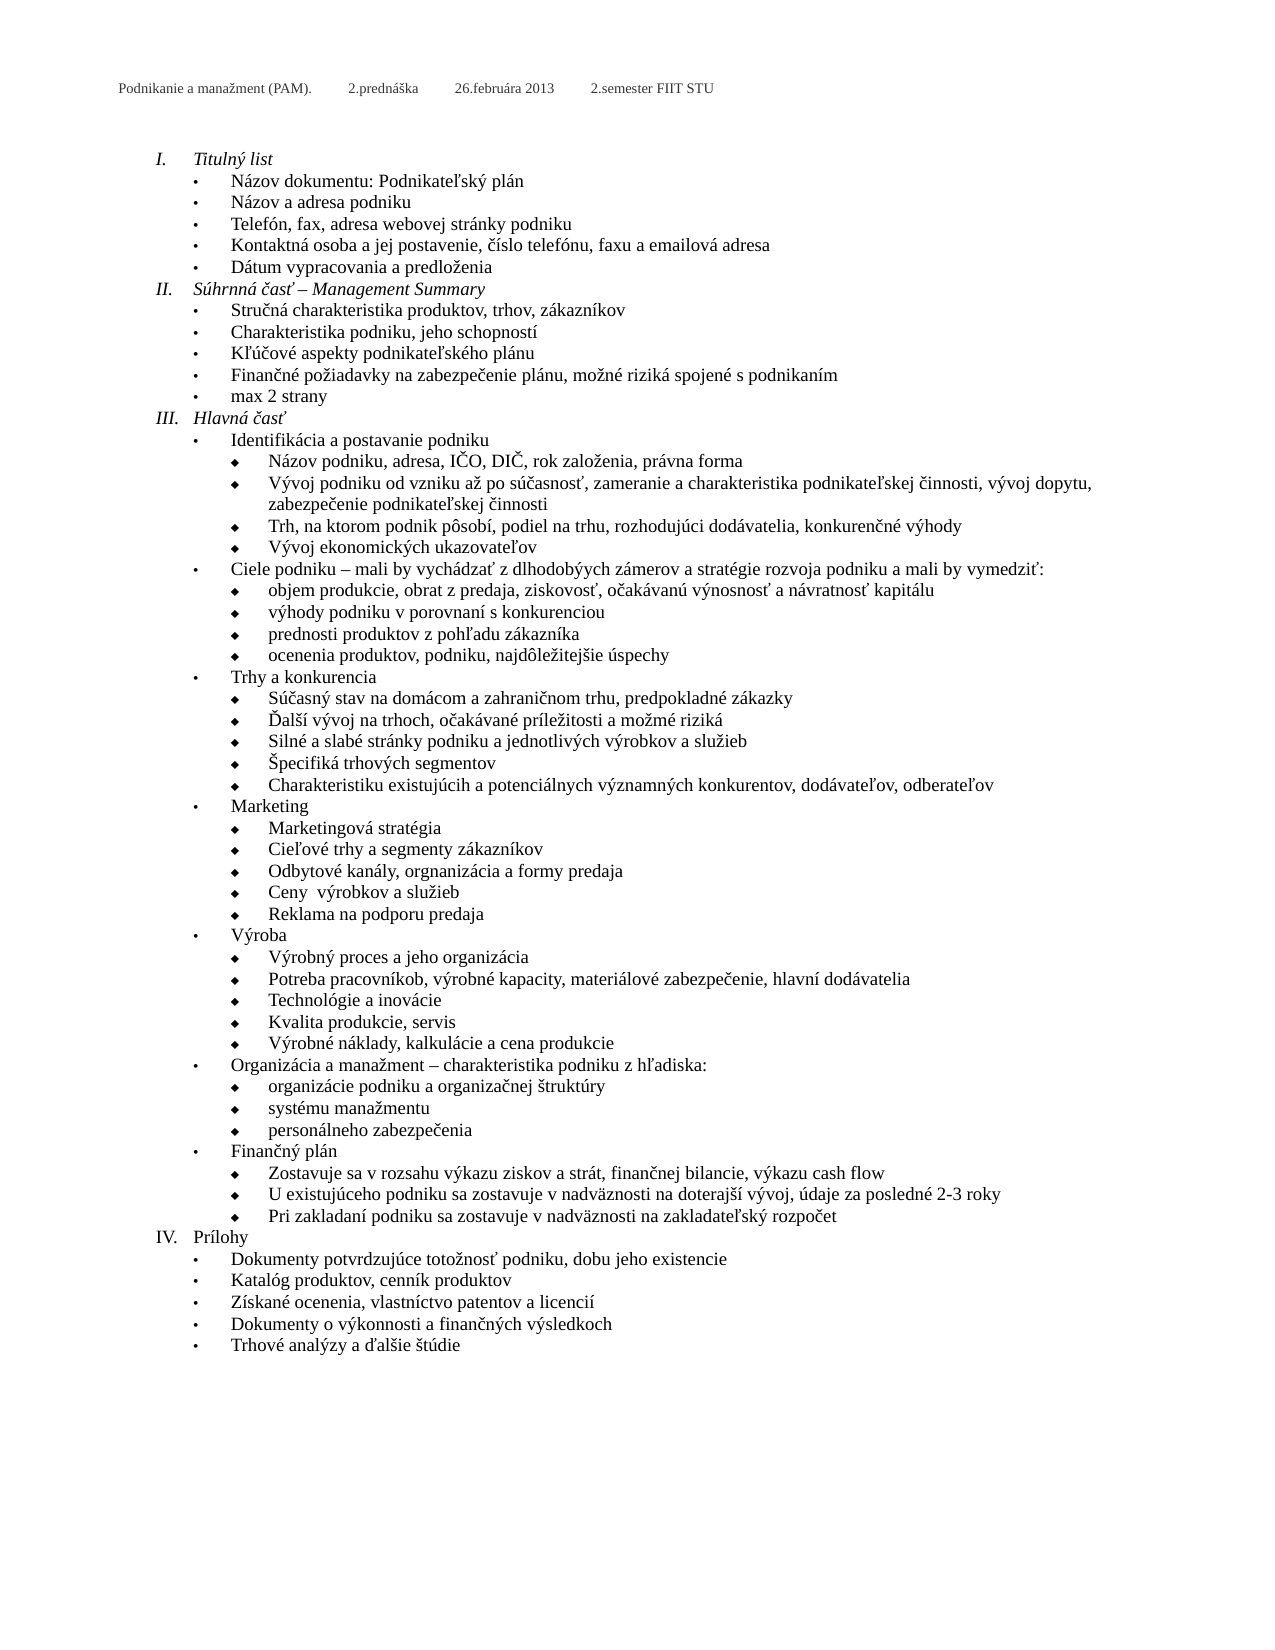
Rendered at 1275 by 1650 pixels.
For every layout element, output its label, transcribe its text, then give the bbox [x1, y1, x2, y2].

list Vývoj ekonomických ukazovateľov [231, 536, 1157, 558]
list Dokumenty o výkonnosti a finančných výsledkoch [193, 1312, 1157, 1334]
list Trh, na ktorom podnik pôsobí, podiel na trhu, rozhodujúci dodávatelia, konkurenčné výhody [231, 515, 1157, 536]
list Marketing [193, 795, 1157, 817]
list Potreba pracovníkob, výrobné kapacity, materiálové zabezpečenie, hlavní dodávatelia [231, 967, 1157, 989]
list ocenenia produktov, podniku, najdôležitejšie úspechy [231, 644, 1157, 666]
list max 2 strany [193, 385, 1157, 407]
list Silné a slabé stránky podniku a jednotlivých výrobkov a služieb [231, 730, 1157, 752]
list Titulný list [156, 148, 1157, 170]
list Kontaktná osoba a jej postavenie, číslo telefónu, faxu a emailová adresa [193, 234, 1157, 256]
list prednosti produktov z pohľadu zákazníka [231, 622, 1157, 644]
list Finančné požiadavky na zabezpečenie plánu, možné riziká spojené s podnikaním [193, 364, 1157, 385]
list Výrobné náklady, kalkulácie a cena produkcie [231, 1032, 1157, 1054]
list Súčasný stav na domácom a zahraničnom trhu, predpokladné zákazky [231, 687, 1157, 709]
list Získané ocenenia, vlastníctvo patentov a licencií [193, 1291, 1157, 1312]
list Organizácia a manažment – charakteristika podniku z hľadiska: [193, 1054, 1157, 1075]
list Hlavná časť [156, 407, 1157, 428]
list Kvalita produkcie, servis [231, 1011, 1157, 1032]
list systému manažmentu [231, 1097, 1157, 1118]
list Telefón, fax, adresa webovej stránky podniku [193, 213, 1157, 234]
list Reklama na podporu predaja [231, 903, 1157, 924]
list Charakteristiku existujúcih a potenciálnych významných konkurentov, dodávateľov, odberateľov [231, 773, 1157, 795]
list Finančný plán [193, 1140, 1157, 1162]
list Názov podniku, adresa, IČO, DIČ, rok založenia, právna forma [231, 450, 1157, 472]
list Stručná charakteristika produktov, trhov, zákazníkov [193, 299, 1157, 321]
list Názov a adresa podniku [193, 191, 1157, 213]
list Pri zakladaní podniku sa zostavuje v nadväznosti na zakladateľský rozpočet [231, 1205, 1157, 1226]
list Dokumenty potvrdzujúce totožnosť podniku, dobu jeho existencie [193, 1248, 1157, 1269]
list personálneho zabezpečenia [231, 1118, 1157, 1140]
list Katalóg produktov, cenník produktov [193, 1269, 1157, 1291]
list Súhrnná časť – Management Summary [156, 277, 1157, 299]
list Cieľové trhy a segmenty zákazníkov [231, 838, 1157, 860]
list Technológie a inovácie [231, 989, 1157, 1011]
list Kľúčové aspekty podnikateľského plánu [193, 342, 1157, 364]
list objem produkcie, obrat z predaja, ziskovosť, očakávanú výnosnosť a návratnosť kapitálu [231, 579, 1157, 601]
list Trhy a konkurencia [193, 666, 1157, 687]
list Vývoj podniku od vzniku až po súčasnosť, zameranie a charakteristika podnikateľskej činnosti, vývoj dopytu, zabezpečenie podnikateľskej činnosti [231, 472, 1157, 515]
list Špecifiká trhových segmentov [231, 752, 1157, 773]
list Marketingová stratégia [231, 817, 1157, 838]
list Zostavuje sa v rozsahu výkazu ziskov a strát, finančnej bilancie, výkazu cash flow [231, 1162, 1157, 1183]
list Výrobný proces a jeho organizácia [231, 946, 1157, 967]
list Ceny výrobkov a služieb [231, 881, 1157, 903]
list Ciele podniku – mali by vychádzať z dlhodobýych zámerov a stratégie rozvoja podniku a mali by vymedziť: [193, 558, 1157, 579]
list Identifikácia a postavanie podniku [193, 428, 1157, 450]
list Ďalší vývoj na trhoch, očakávané príležitosti a možmé riziká [231, 709, 1157, 730]
list Odbytové kanály, orgnanizácia a formy predaja [231, 860, 1157, 881]
list Prílohy [156, 1226, 1157, 1248]
list Trhové analýzy a ďalšie štúdie [193, 1334, 1157, 1356]
list organizácie podniku a organizačnej štruktúry [231, 1075, 1157, 1097]
list Výroba [193, 924, 1157, 946]
list Názov dokumentu: Podnikateľský plán [193, 170, 1157, 191]
list Charakteristika podniku, jeho schopností [193, 321, 1157, 342]
list výhody podniku v porovnaní s konkurenciou [231, 601, 1157, 622]
list U existujúceho podniku sa zostavuje v nadväznosti na doterajší vývoj, údaje za posledné 2-3 roky [231, 1183, 1157, 1205]
list Dátum vypracovania a predloženia [193, 256, 1157, 277]
